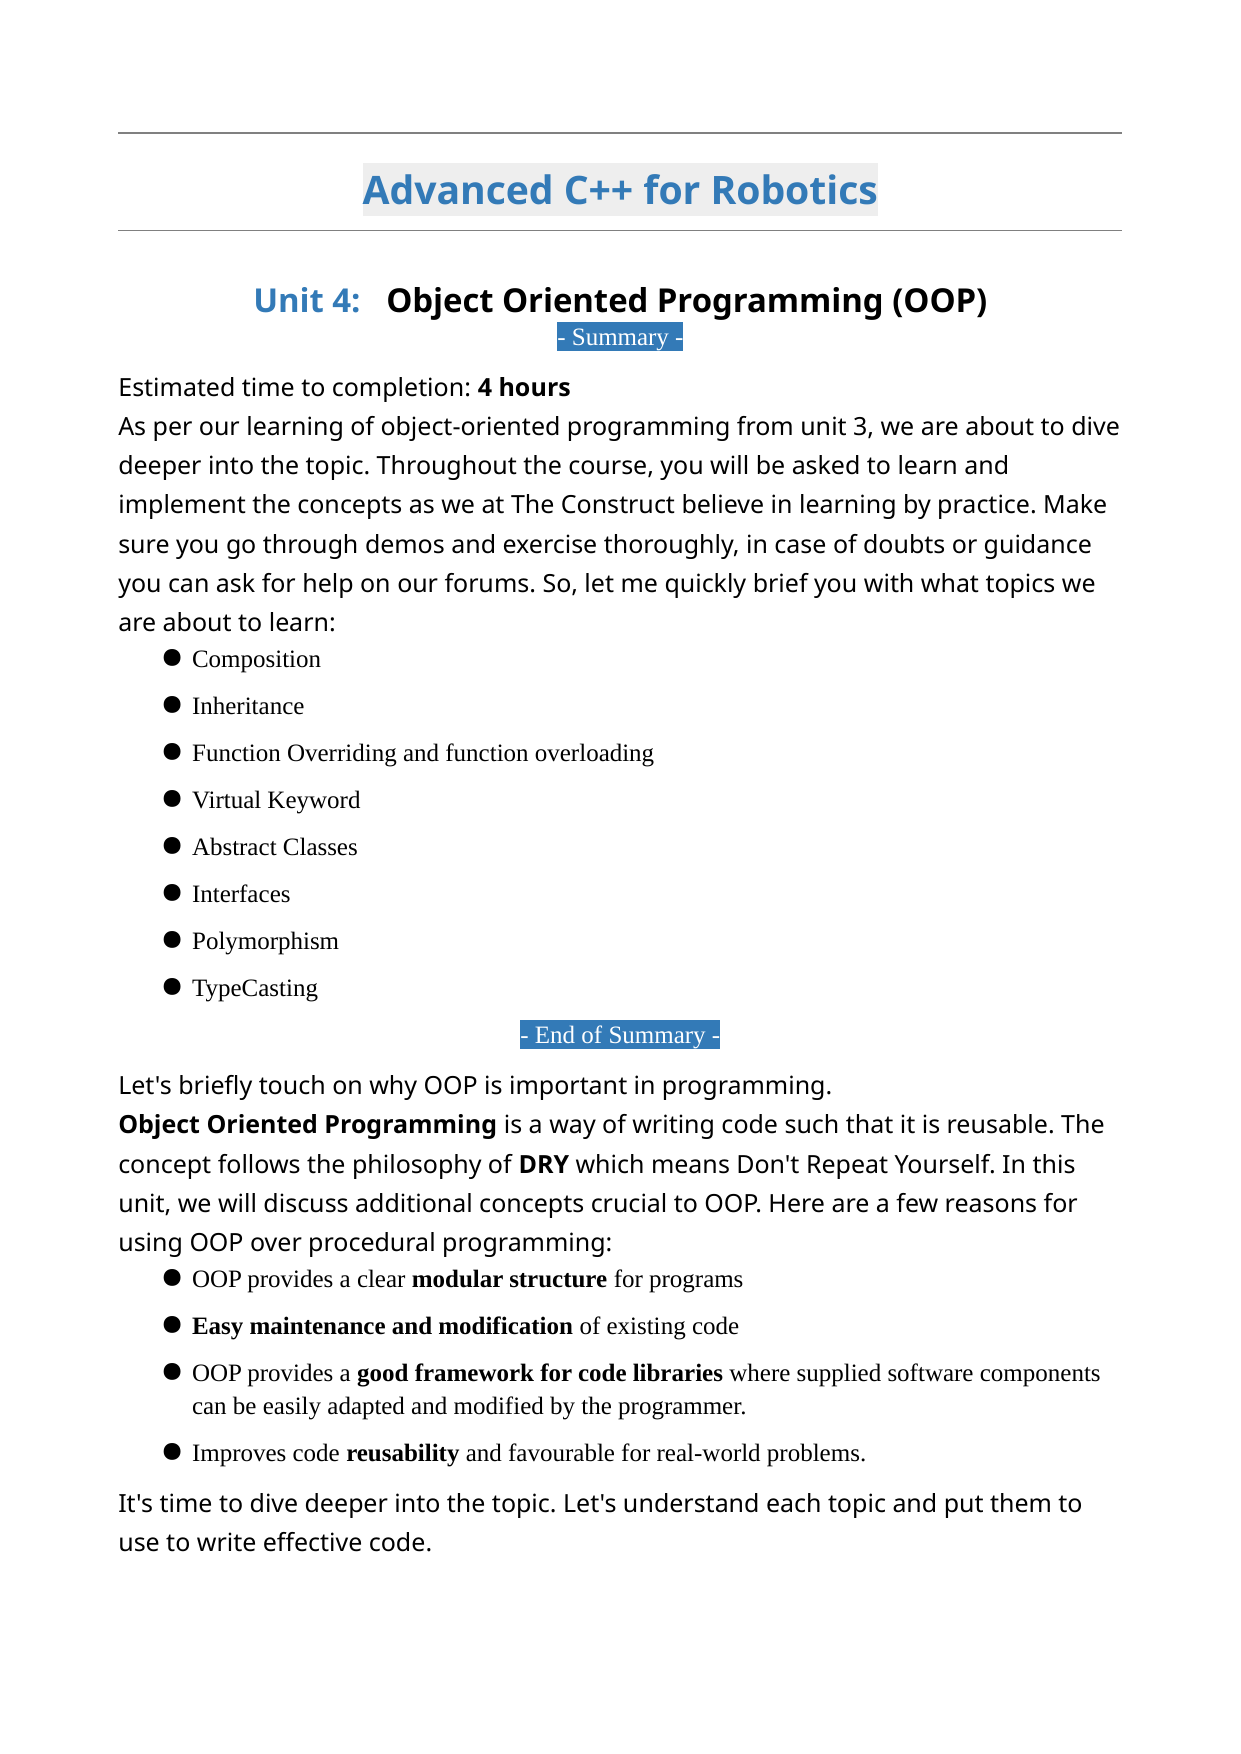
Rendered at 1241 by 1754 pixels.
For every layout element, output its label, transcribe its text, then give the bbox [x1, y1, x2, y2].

text It's time to dive deeper into the topic. Let's understand each topic and put them to use to write effective code. [118, 1485, 1122, 1558]
list Function Overriding and function overloading [162, 738, 1122, 767]
list OOP provides a clear modular structure for programs [162, 1264, 1122, 1293]
list Easy maintenance and modification of existing code [162, 1311, 1122, 1340]
text As per our learning of object-oriented programming from unit 3, we are about to dive deeper into the topic. Throughout the course, you will be asked to learn and implement the concepts as we at The Construct believe in learning by practice. Make sure you go through demos and exercise thoroughly, in case of doubts or guidance you can ask for help on our forums. So, let me quickly brief you with what topics we are about to learn: [118, 409, 1122, 639]
list Polymorphism [162, 926, 1122, 955]
subtitle Unit 4: Object Oriented Programming (OOP) [118, 277, 1122, 322]
list OOP provides a good framework for code libraries where supplied software components can be easily adapted and modified by the programmer. [162, 1358, 1122, 1420]
text Estimated time to completion: 4 hours [118, 369, 1122, 404]
list Improves code reusability and favourable for real-world problems. [162, 1438, 1122, 1467]
list Abstract Classes [162, 832, 1122, 861]
text - Summary - [118, 322, 1122, 351]
list Composition [162, 644, 1122, 672]
text Object Oriented Programming is a way of writing code such that it is reusable. The concept follows the philosophy of DRY which means Don't Repeat Yourself. In this unit, we will discuss additional concepts crucial to OOP. Here are a few reasons for using OOP over procedural programming: [118, 1107, 1122, 1259]
list TypeCasting [162, 973, 1122, 1002]
text - End of Summary - [118, 1020, 1122, 1049]
text Let's briefly touch on why OOP is important in programming. [118, 1068, 1122, 1102]
list Virtual Keyword [162, 785, 1122, 814]
subtitle Advanced C++ for Robotics [118, 162, 1122, 216]
list Interfaces [162, 879, 1122, 908]
list Inheritance [162, 691, 1122, 719]
